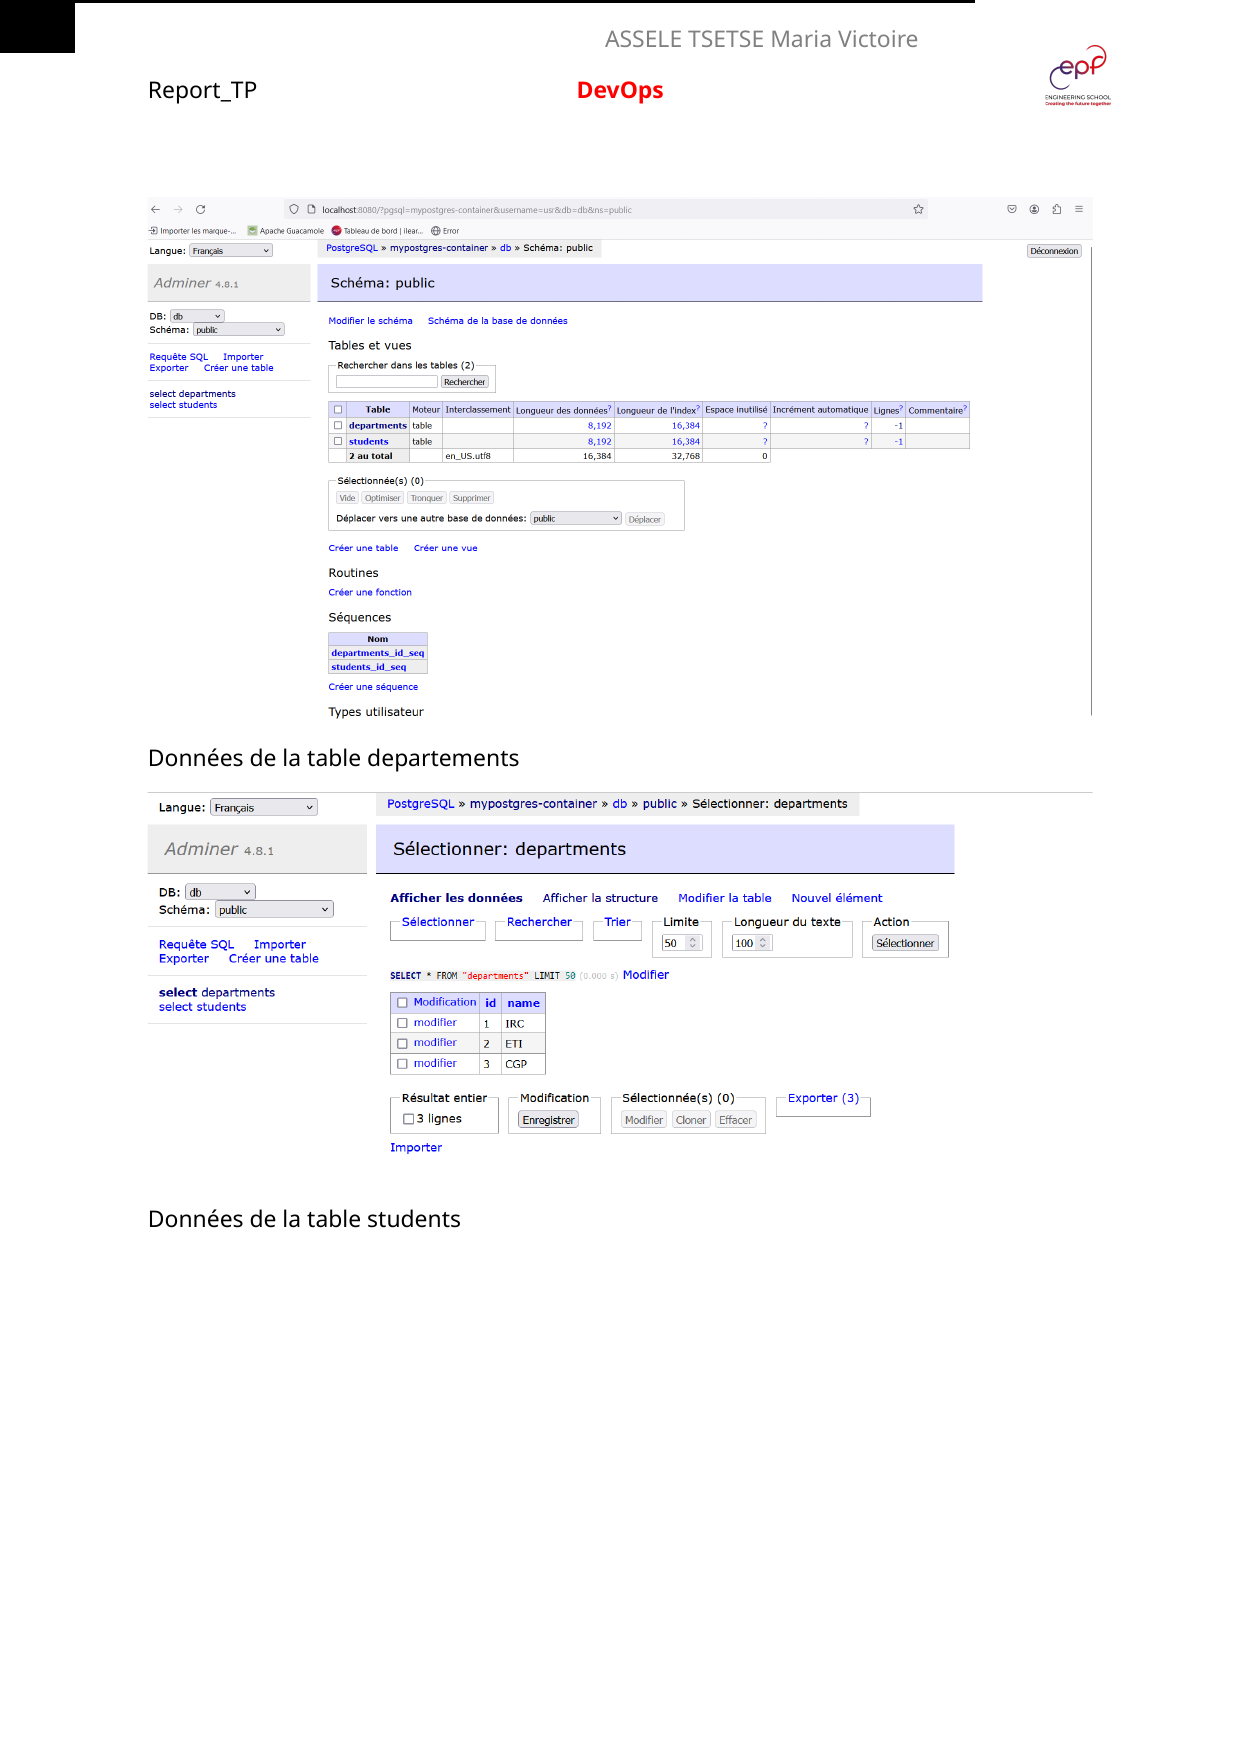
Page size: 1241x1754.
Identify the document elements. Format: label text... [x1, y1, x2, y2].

text Données de la table students [148, 1203, 1093, 1234]
text Données de la table departements [148, 742, 1093, 773]
